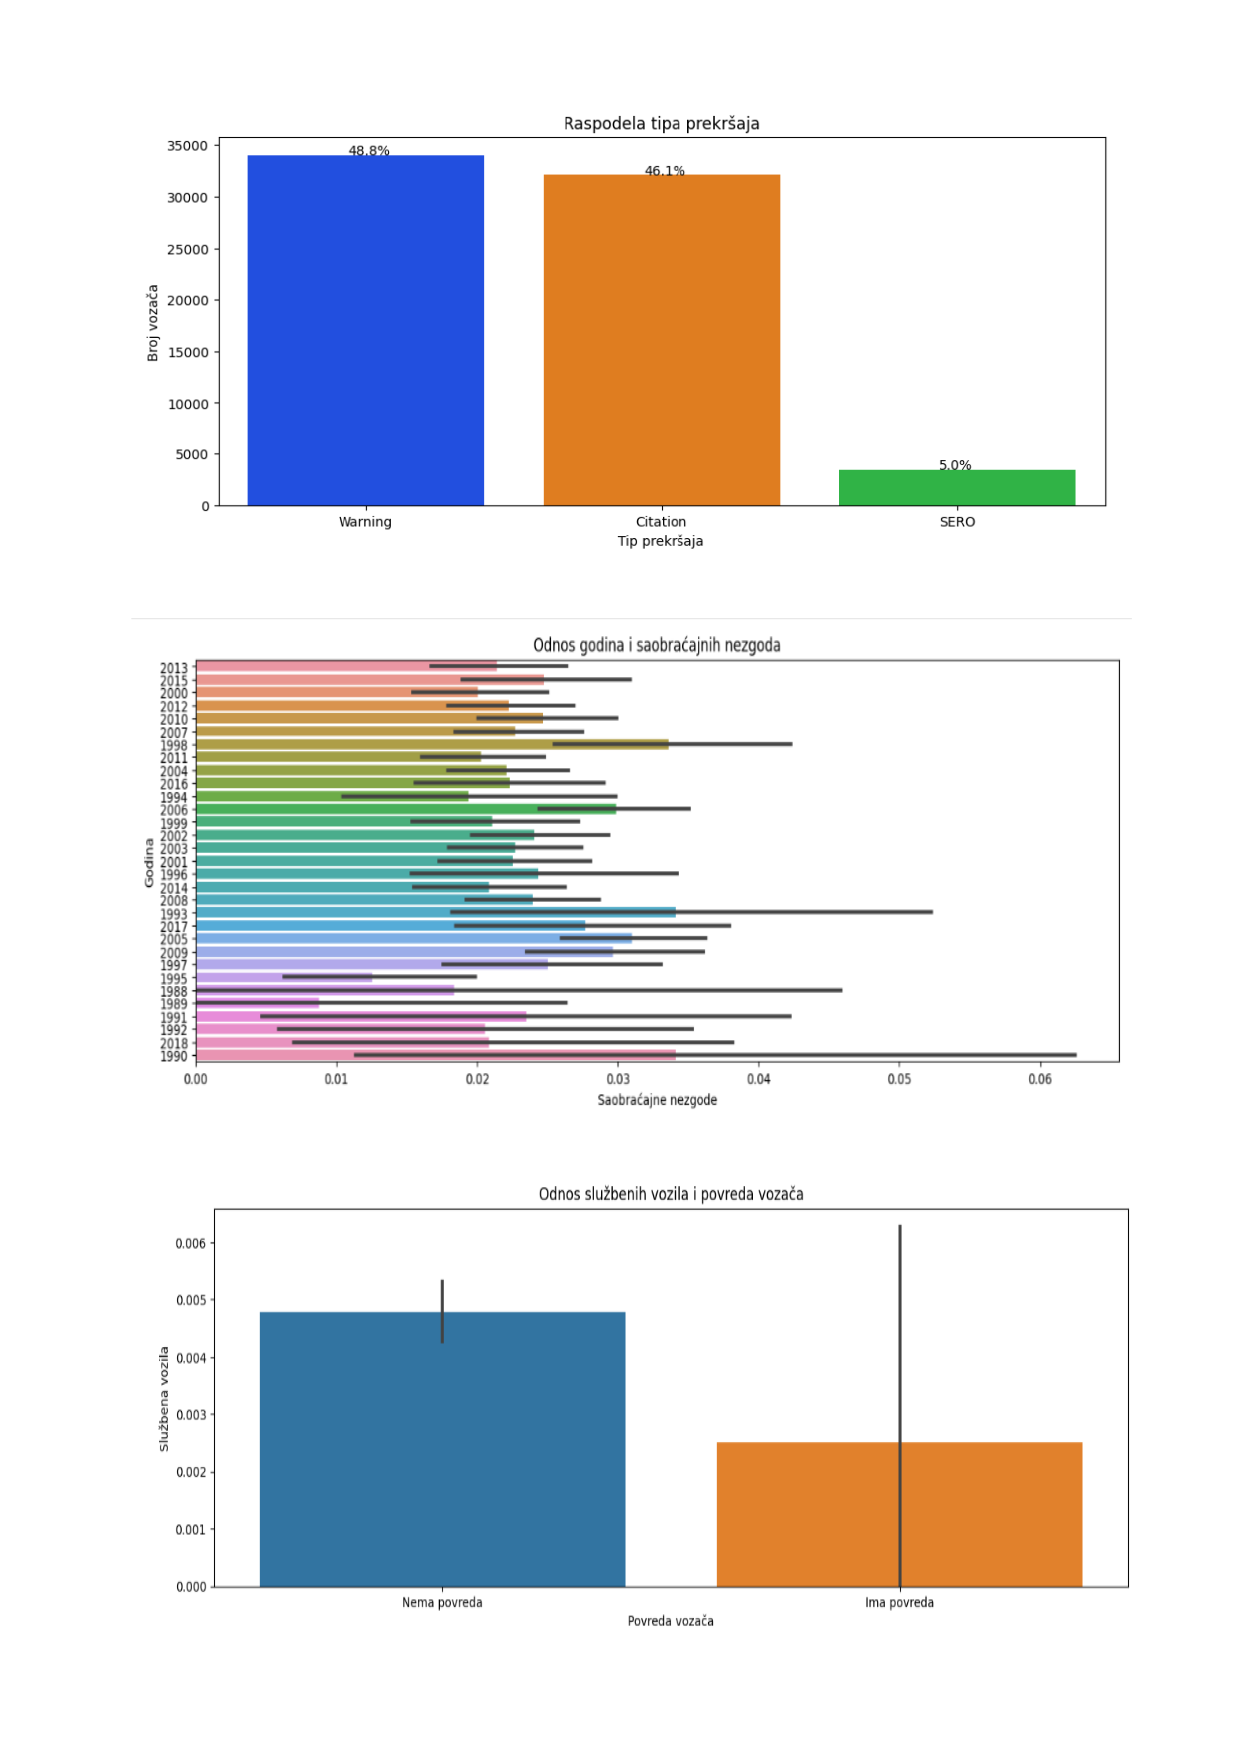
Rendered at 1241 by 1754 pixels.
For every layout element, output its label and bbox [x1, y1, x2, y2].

picture [120, 113, 1125, 564]
picture [95, 618, 1133, 1154]
picture [118, 1170, 1144, 1667]
